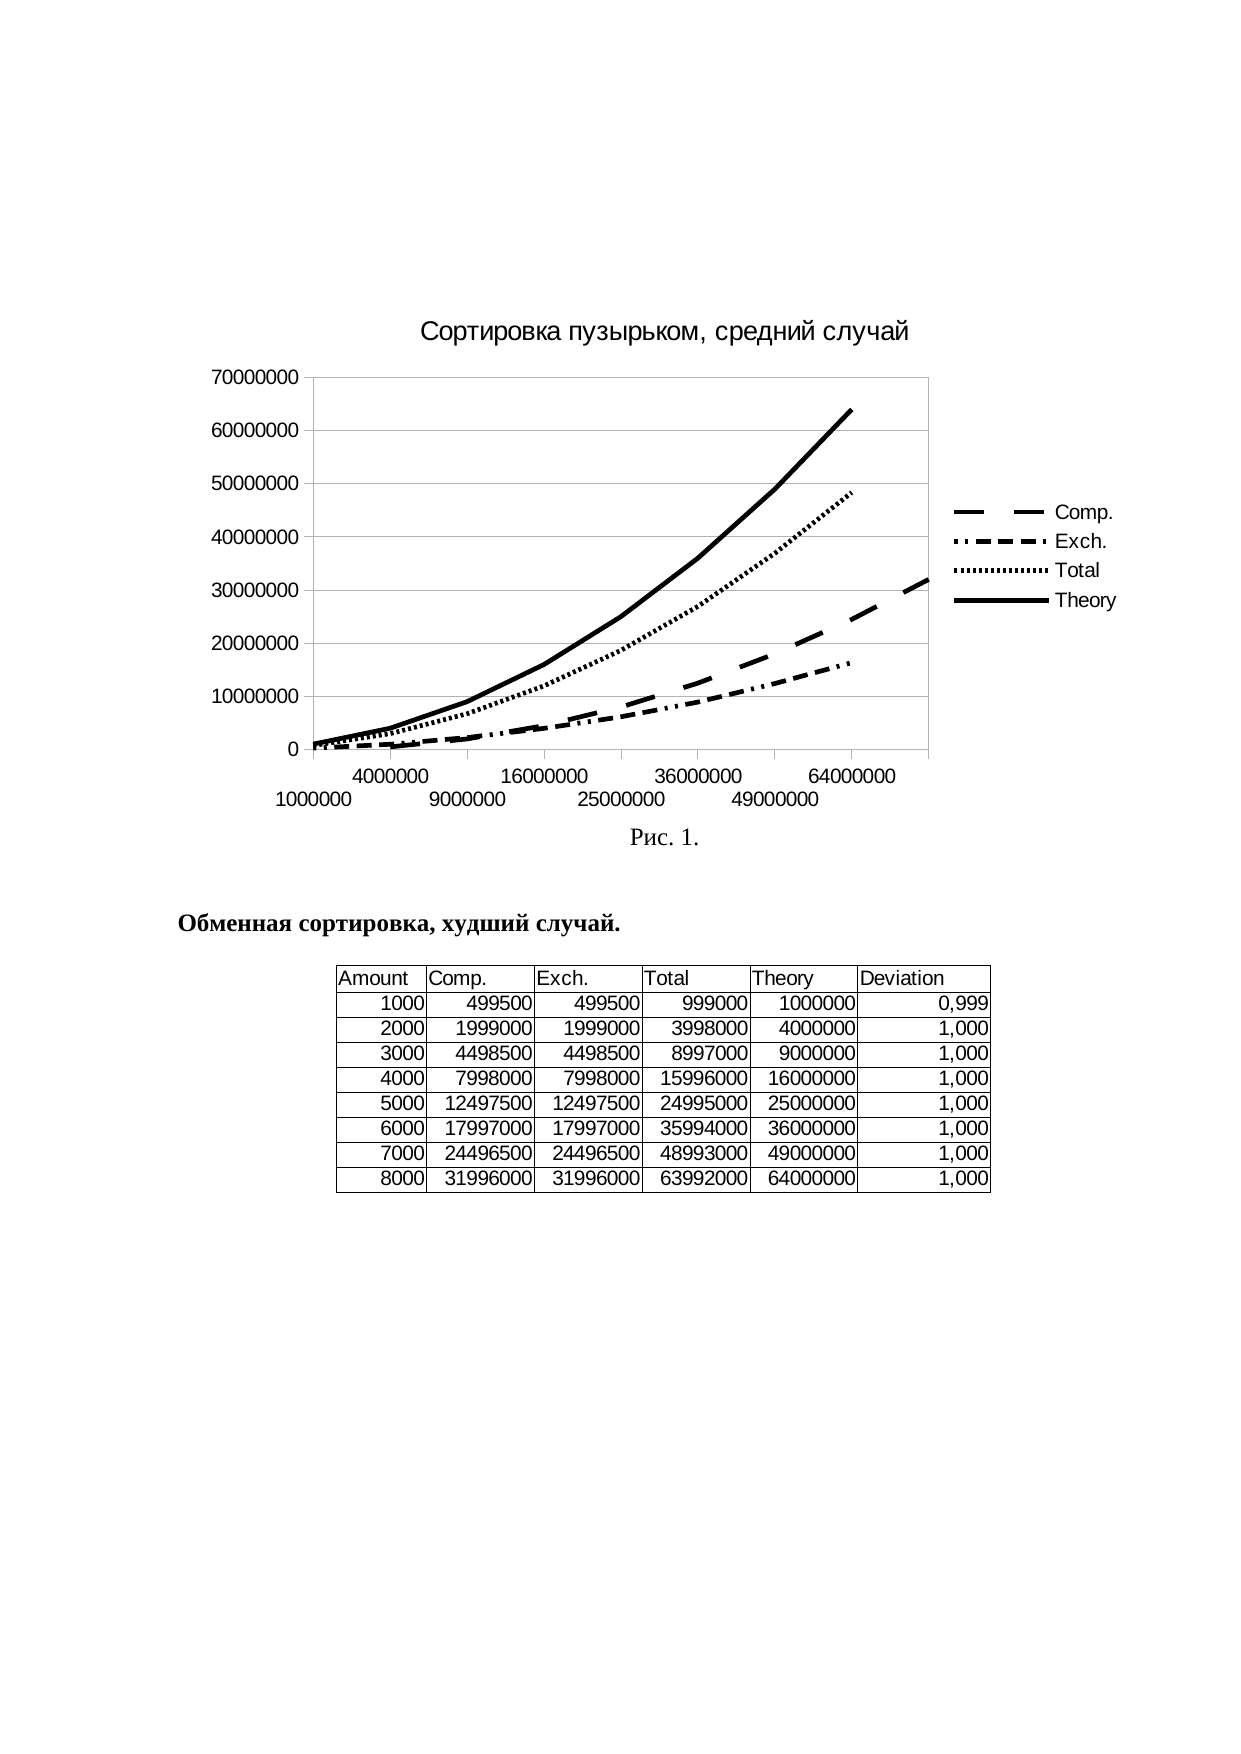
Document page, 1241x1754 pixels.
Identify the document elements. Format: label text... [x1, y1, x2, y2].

text Обменная сортировка, худший случай. [177, 908, 1152, 937]
text Рис. 1. [177, 291, 1152, 851]
